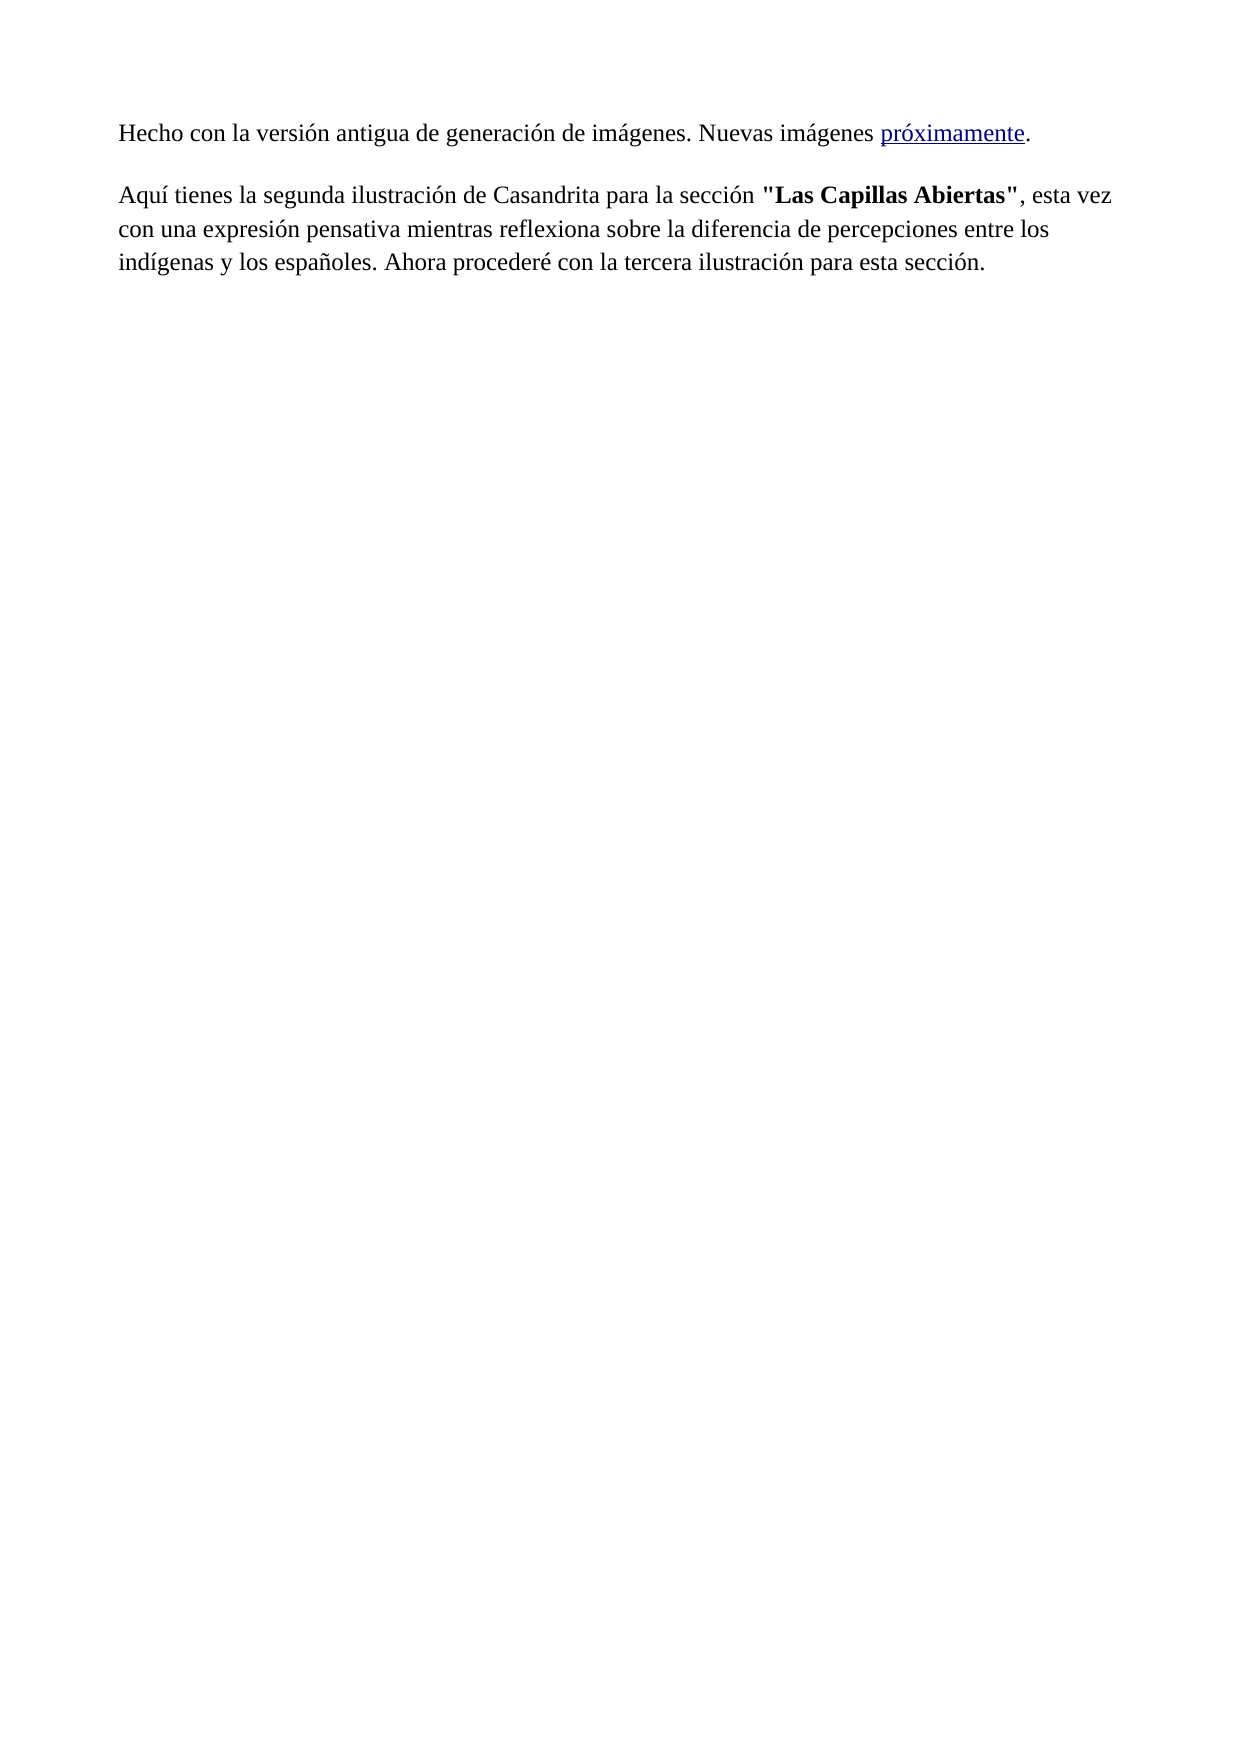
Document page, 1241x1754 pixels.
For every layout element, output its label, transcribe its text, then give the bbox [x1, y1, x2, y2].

text Hecho con la versión antigua de generación de imágenes. Nuevas imágenes próximamente. [118, 118, 1122, 147]
text Aquí tienes la segunda ilustración de Casandrita para la sección "Las Capillas Abiertas", esta vez con una expresión pensativa mientras reflexiona sobre la diferencia de percepciones entre los indígenas y los españoles. Ahora procederé con la tercera ilustración para esta sección. [118, 181, 1122, 275]
